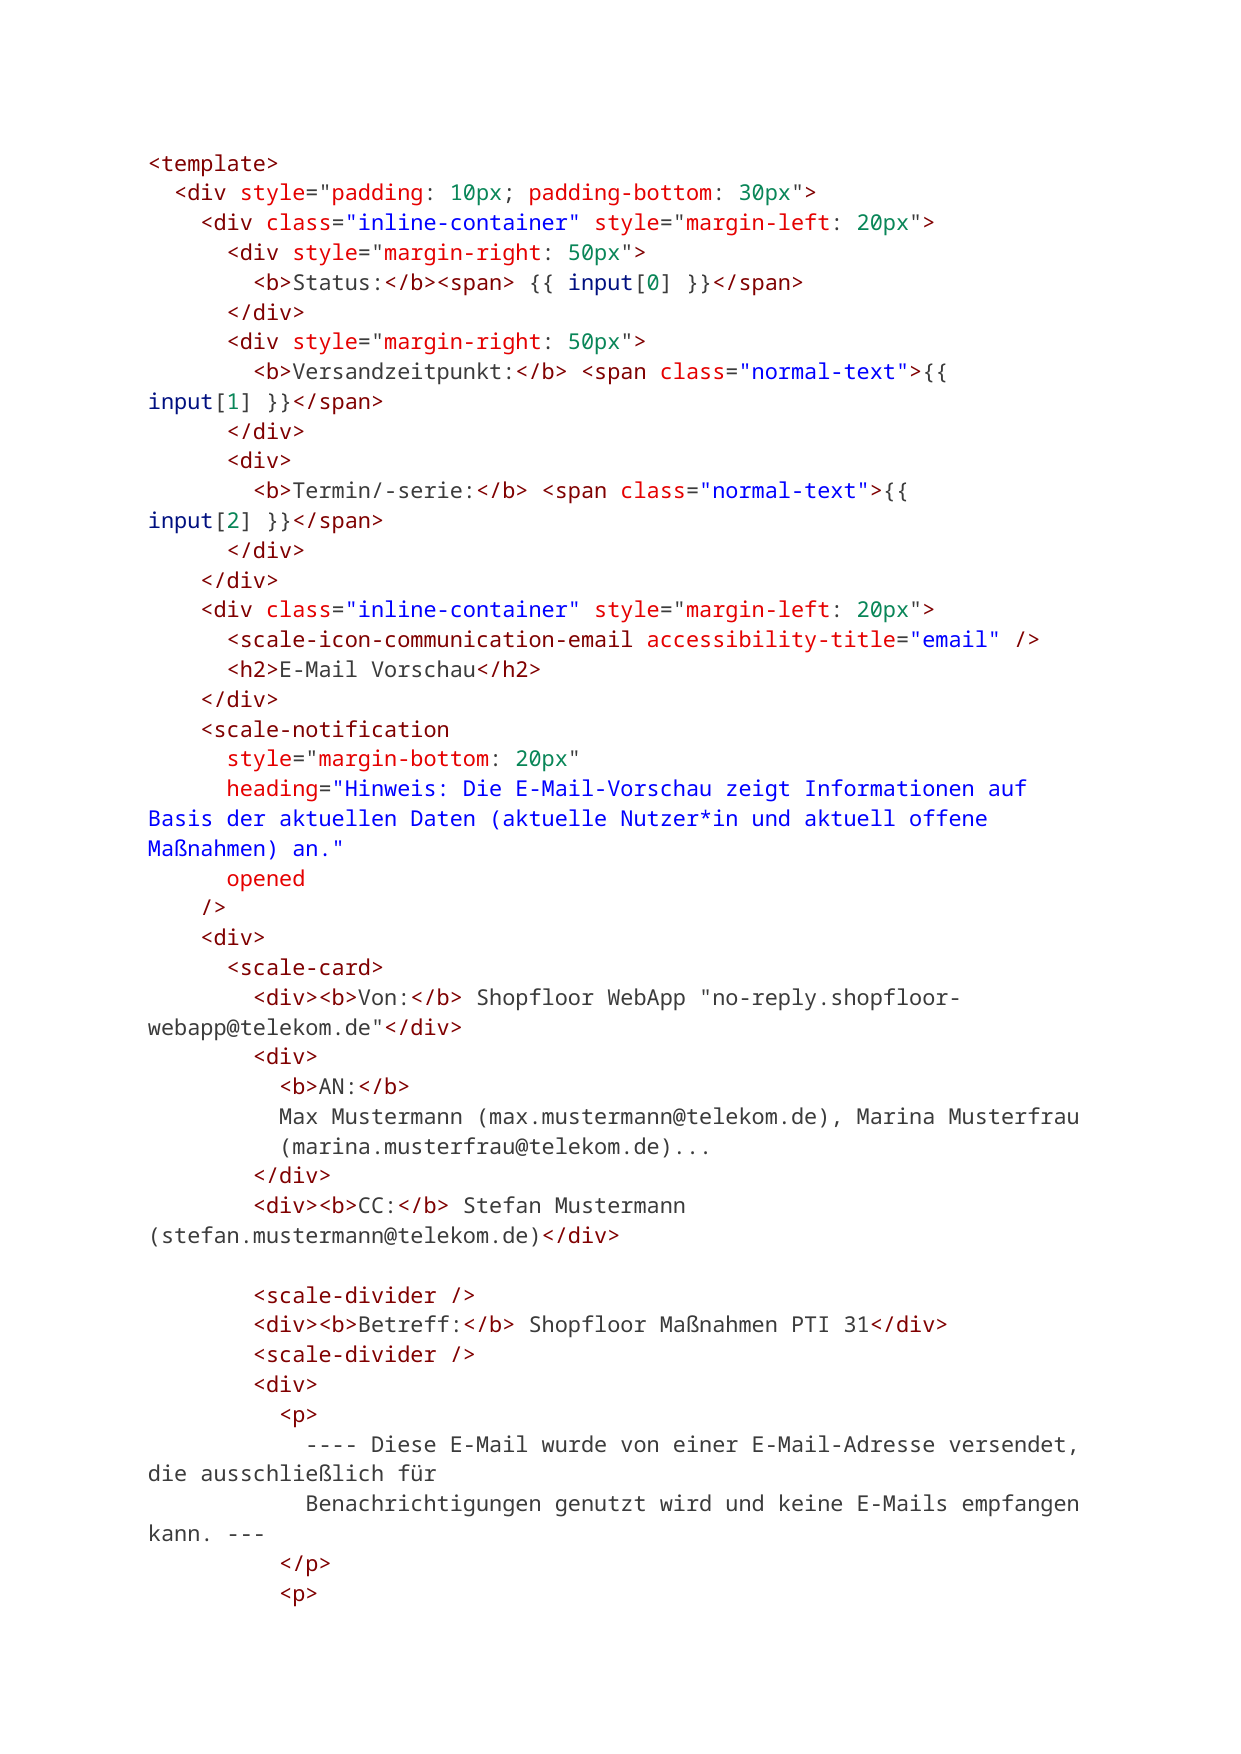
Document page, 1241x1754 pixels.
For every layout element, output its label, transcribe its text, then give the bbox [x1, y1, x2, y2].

text </div> [148, 684, 1093, 714]
text <div class="inline-container" style="margin-left: 20px"> [148, 207, 1093, 237]
text </p> [148, 1548, 1093, 1578]
text <div> [148, 922, 1093, 952]
text <b>Versandzeitpunkt:</b> <span class="normal-text">{{ input[1] }}</span> [148, 356, 1093, 416]
text heading="Hinweis: Die E-Mail-Vorschau zeigt Informationen auf Basis der aktuellen Daten (aktuelle Nutzer*in und aktuell offene Maßnahmen) an." [148, 773, 1093, 863]
text <scale-card> [148, 952, 1093, 982]
text Benachrichtigungen genutzt wird und keine E-Mails empfangen kann. --- [148, 1488, 1093, 1548]
text <div><b>CC:</b> Stefan Mustermann (stefan.mustermann@telekom.de)</div> [148, 1190, 1093, 1250]
text (marina.musterfrau@telekom.de)... [148, 1131, 1093, 1161]
text /> [148, 892, 1093, 922]
text <b>AN:</b> [148, 1071, 1093, 1101]
text </div> [148, 535, 1093, 565]
text </div> [148, 416, 1093, 446]
text <scale-divider /> [148, 1280, 1093, 1309]
text </div> [148, 297, 1093, 326]
text <b>Status:</b><span> {{ input[0] }}</span> [148, 267, 1093, 297]
text <div><b>Betreff:</b> Shopfloor Maßnahmen PTI 31</div> [148, 1309, 1093, 1339]
text <p> [148, 1399, 1093, 1429]
text </div> [148, 1161, 1093, 1190]
text Max Mustermann (max.mustermann@telekom.de), Marina Musterfrau [148, 1101, 1093, 1131]
text <div> [148, 446, 1093, 475]
text <div class="inline-container" style="margin-left: 20px"> [148, 594, 1093, 624]
text </div> [148, 565, 1093, 594]
text <div> [148, 1041, 1093, 1071]
text style="margin-bottom: 20px" [148, 743, 1093, 773]
text <scale-divider /> [148, 1339, 1093, 1369]
text <h2>E-Mail Vorschau</h2> [148, 654, 1093, 684]
text <scale-icon-communication-email accessibility-title="email" /> [148, 624, 1093, 654]
text <b>Termin/-serie:</b> <span class="normal-text">{{ input[2] }}</span> [148, 475, 1093, 535]
text <p> [148, 1578, 1093, 1607]
text <div style="margin-right: 50px"> [148, 237, 1093, 267]
text <div> [148, 1369, 1093, 1399]
text <div style="margin-right: 50px"> [148, 326, 1093, 356]
text <div><b>Von:</b> Shopfloor WebApp "no-reply.shopfloor-webapp@telekom.de"</div> [148, 982, 1093, 1041]
text <scale-notification [148, 714, 1093, 743]
text <template> [148, 148, 1093, 177]
text ---- Diese E-Mail wurde von einer E-Mail-Adresse versendet, die ausschließlich für [148, 1429, 1093, 1488]
text opened [148, 863, 1093, 892]
text <div style="padding: 10px; padding-bottom: 30px"> [148, 177, 1093, 207]
